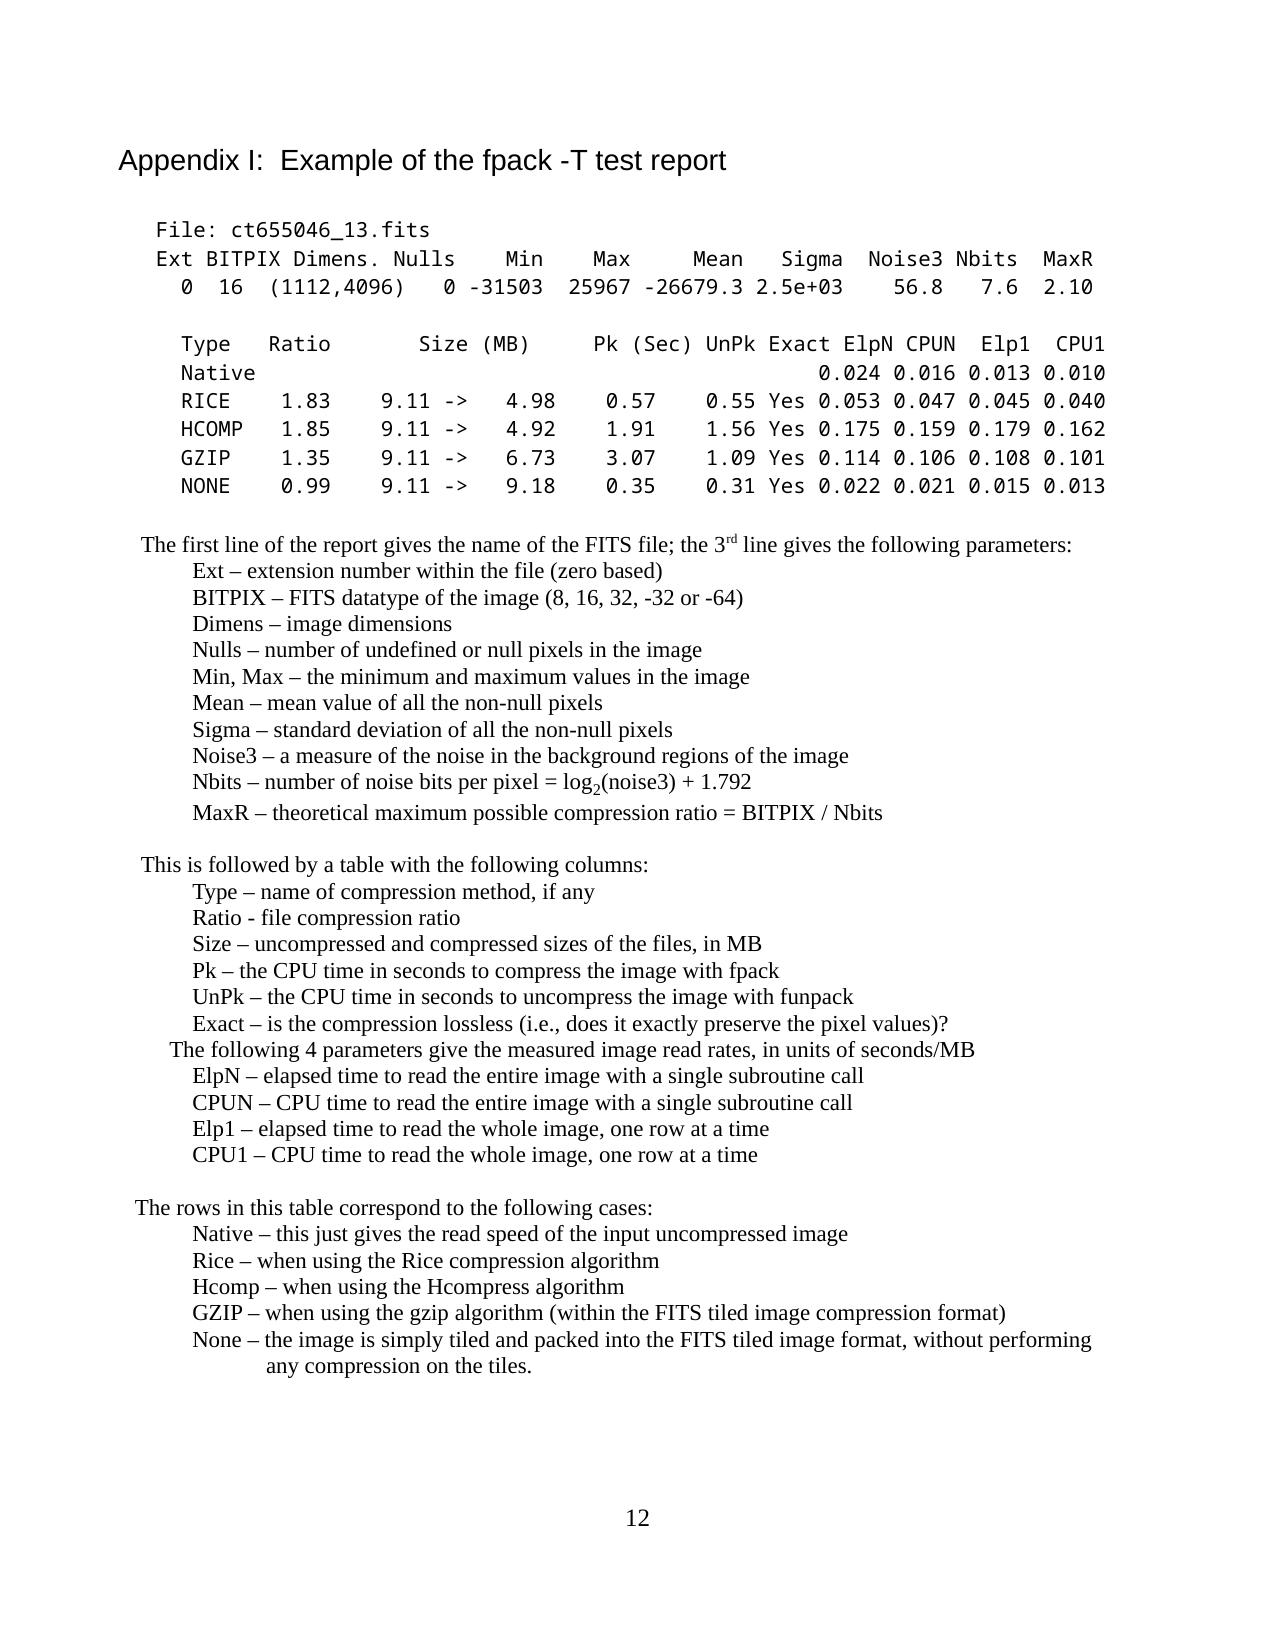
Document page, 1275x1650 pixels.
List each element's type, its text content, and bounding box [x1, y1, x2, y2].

text Pk – the CPU time in seconds to compress the image with fpack [118, 957, 1157, 983]
text MaxR – theoretical maximum possible compression ratio = BITPIX / Nbits [118, 799, 1157, 825]
text HCOMP 1.85 9.11 -> 4.92 1.91 1.56 Yes 0.175 0.159 0.179 0.162 [118, 414, 1157, 443]
text RICE 1.83 9.11 -> 4.98 0.57 0.55 Yes 0.053 0.047 0.045 0.040 [118, 386, 1157, 414]
text UnPk – the CPU time in seconds to uncompress the image with funpack [118, 983, 1157, 1009]
text CPUN – CPU time to read the entire image with a single subroutine call [118, 1089, 1157, 1115]
text This is followed by a table with the following columns: [118, 851, 1157, 878]
text Mean – mean value of all the non-null pixels [118, 689, 1157, 716]
text GZIP 1.35 9.11 -> 6.73 3.07 1.09 Yes 0.114 0.106 0.108 0.101 [118, 443, 1157, 471]
text Rice – when using the Rice compression algorithm [118, 1247, 1157, 1273]
text Nbits – number of noise bits per pixel = log2(noise3) + 1.792 [118, 768, 1157, 799]
text Noise3 – a measure of the noise in the background regions of the image [118, 742, 1157, 768]
subtitle Ext BITPIX Dimens. Nulls Min Max Mean Sigma Noise3 Nbits MaxR [118, 244, 1157, 272]
text CPU1 – CPU time to read the whole image, one row at a time [118, 1141, 1157, 1168]
text Ratio - file compression ratio [118, 904, 1157, 931]
text Native 0.024 0.016 0.013 0.010 [118, 358, 1157, 386]
text Type Ratio Size (MB) Pk (Sec) UnPk Exact ElpN CPUN Elp1 CPU1 [118, 329, 1157, 358]
text Sigma – standard deviation of all the non-null pixels [118, 716, 1157, 742]
text BITPIX – FITS datatype of the image (8, 16, 32, -32 or -64) [118, 584, 1157, 610]
text Min, Max – the minimum and maximum values in the image [118, 663, 1157, 689]
subtitle Appendix I: Example of the fpack -T test report [118, 143, 1157, 177]
text Size – uncompressed and compressed sizes of the files, in MB [118, 931, 1157, 957]
text Ext – extension number within the file (zero based) [118, 557, 1157, 584]
text Elp1 – elapsed time to read the whole image, one row at a time [118, 1115, 1157, 1141]
text Dimens – image dimensions [118, 610, 1157, 637]
text Type – name of compression method, if any [118, 878, 1157, 904]
text Exact – is the compression lossless (i.e., does it exactly preserve the pixel values)? [118, 1009, 1157, 1036]
text any compression on the tiles. [118, 1352, 1157, 1378]
text NONE 0.99 9.11 -> 9.18 0.35 0.31 Yes 0.022 0.021 0.015 0.013 [118, 471, 1157, 500]
text Hcomp – when using the Hcompress algorithm [118, 1273, 1157, 1299]
text The rows in this table correspond to the following cases: [118, 1194, 1157, 1220]
text ElpN – elapsed time to read the entire image with a single subroutine call [118, 1062, 1157, 1089]
text None – the image is simply tiled and packed into the FITS tiled image format, without performing [118, 1326, 1157, 1352]
text Nulls – number of undefined or null pixels in the image [118, 637, 1157, 663]
text 0 16 (1112,4096) 0 -31503 25967 -26679.3 2.5e+03 56.8 7.6 2.10 [118, 272, 1157, 301]
text Native – this just gives the read speed of the input uncompressed image [118, 1220, 1157, 1247]
text GZIP – when using the gzip algorithm (within the FITS tiled image compression format) [118, 1299, 1157, 1326]
text The first line of the report gives the name of the FITS file; the 3rd line gives the following parameters: [118, 531, 1157, 557]
subtitle File: ct655046_13.fits [118, 216, 1157, 244]
text The following 4 parameters give the measured image read rates, in units of seconds/MB [118, 1036, 1157, 1062]
